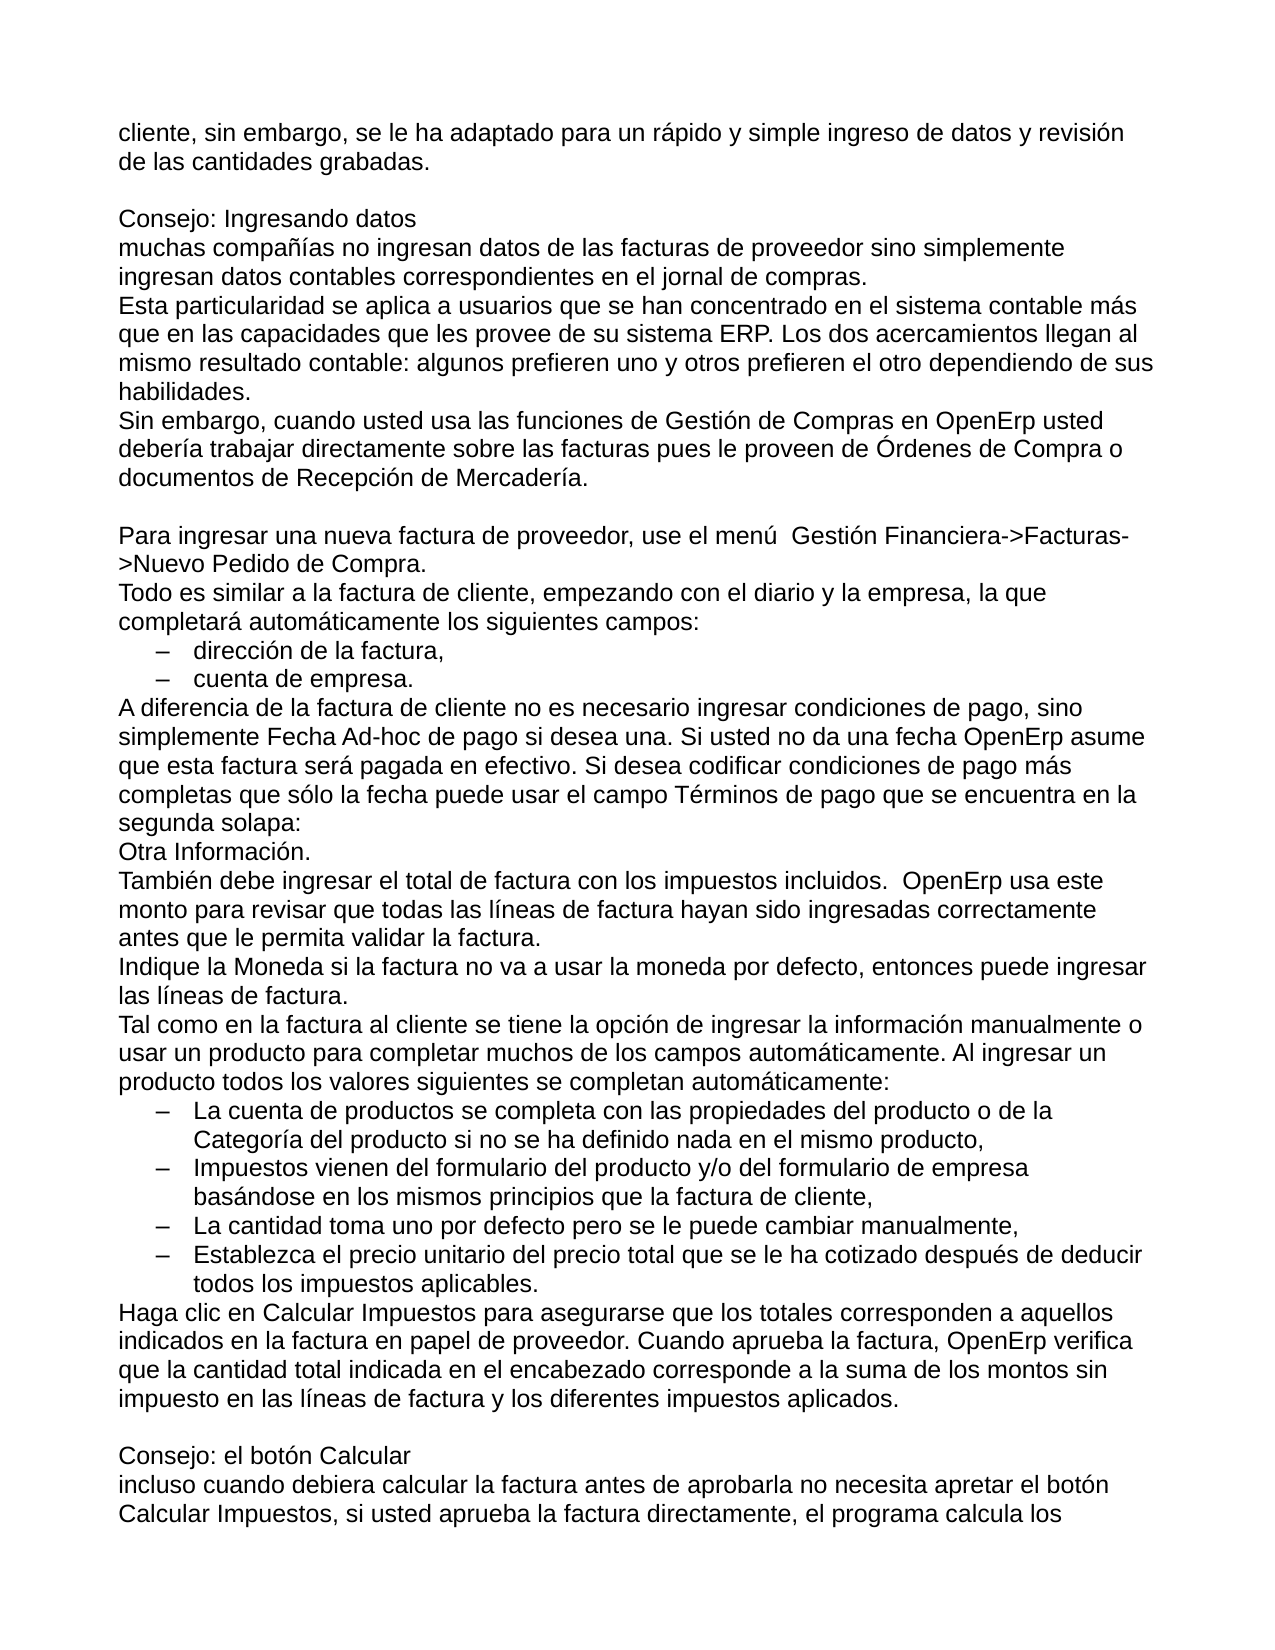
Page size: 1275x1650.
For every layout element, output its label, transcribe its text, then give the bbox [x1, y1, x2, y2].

text Consejo: el botón Calcular [118, 1441, 1157, 1470]
text Todo es similar a la factura de cliente, empezando con el diario y la empresa, la que completará automáticamente los siguientes campos: [118, 578, 1157, 636]
text Haga clic en Calcular Impuestos para asegurarse que los totales corresponden a aquellos indicados en la factura en papel de proveedor. Cuando aprueba la factura, OpenErp verifica que la cantidad total indicada en el encabezado corresponde a la suma de los montos sin impuesto en las líneas de factura y los diferentes impuestos aplicados. [118, 1297, 1157, 1412]
text cliente, sin embargo, se le ha adaptado para un rápido y simple ingreso de datos y revisión de las cantidades grabadas. [118, 118, 1157, 176]
list La cuenta de productos se completa con las propiedades del producto o de la Categoría del producto si no se ha definido nada en el mismo producto, [156, 1096, 1157, 1153]
list Impuestos vienen del formulario del producto y/o del formulario de empresa basándose en los mismos principios que la factura de cliente, [156, 1153, 1157, 1211]
text Tal como en la factura al cliente se tiene la opción de ingresar la información manualmente o usar un producto para completar muchos de los campos automáticamente. Al ingresar un producto todos los valores siguientes se completan automáticamente: [118, 1009, 1157, 1096]
list La cantidad toma uno por defecto pero se le puede cambiar manualmente, [156, 1211, 1157, 1240]
text incluso cuando debiera calcular la factura antes de aprobarla no necesita apretar el botón Calcular Impuestos, si usted aprueba la factura directamente, el programa calcula los [118, 1470, 1157, 1527]
list cuenta de empresa. [156, 664, 1157, 693]
list dirección de la factura, [156, 636, 1157, 664]
list Establezca el precio unitario del precio total que se le ha cotizado después de deducir todos los impuestos aplicables. [156, 1240, 1157, 1297]
text Indique la Moneda si la factura no va a usar la moneda por defecto, entonces puede ingresar las líneas de factura. [118, 952, 1157, 1009]
text A diferencia de la factura de cliente no es necesario ingresar condiciones de pago, sino simplemente Fecha Ad-hoc de pago si desea una. Si usted no da una fecha OpenErp asume que esta factura será pagada en efectivo. Si desea codificar condiciones de pago más completas que sólo la fecha puede usar el campo Términos de pago que se encuentra en la segunda solapa: [118, 693, 1157, 837]
text Otra Información. [118, 837, 1157, 866]
text muchas compañías no ingresan datos de las facturas de proveedor sino simplemente ingresan datos contables correspondientes en el jornal de compras. [118, 233, 1157, 291]
text También debe ingresar el total de factura con los impuestos incluidos. OpenErp usa este monto para revisar que todas las líneas de factura hayan sido ingresadas correctamente antes que le permita validar la factura. [118, 866, 1157, 952]
text Para ingresar una nueva factura de proveedor, use el menú Gestión Financiera->Facturas->Nuevo Pedido de Compra. [118, 521, 1157, 578]
text Consejo: Ingresando datos [118, 204, 1157, 233]
text Esta particularidad se aplica a usuarios que se han concentrado en el sistema contable más que en las capacidades que les provee de su sistema ERP. Los dos acercamientos llegan al mismo resultado contable: algunos prefieren uno y otros prefieren el otro dependiendo de sus habilidades. [118, 291, 1157, 406]
text Sin embargo, cuando usted usa las funciones de Gestión de Compras en OpenErp usted debería trabajar directamente sobre las facturas pues le proveen de Órdenes de Compra o documentos de Recepción de Mercadería. [118, 406, 1157, 492]
